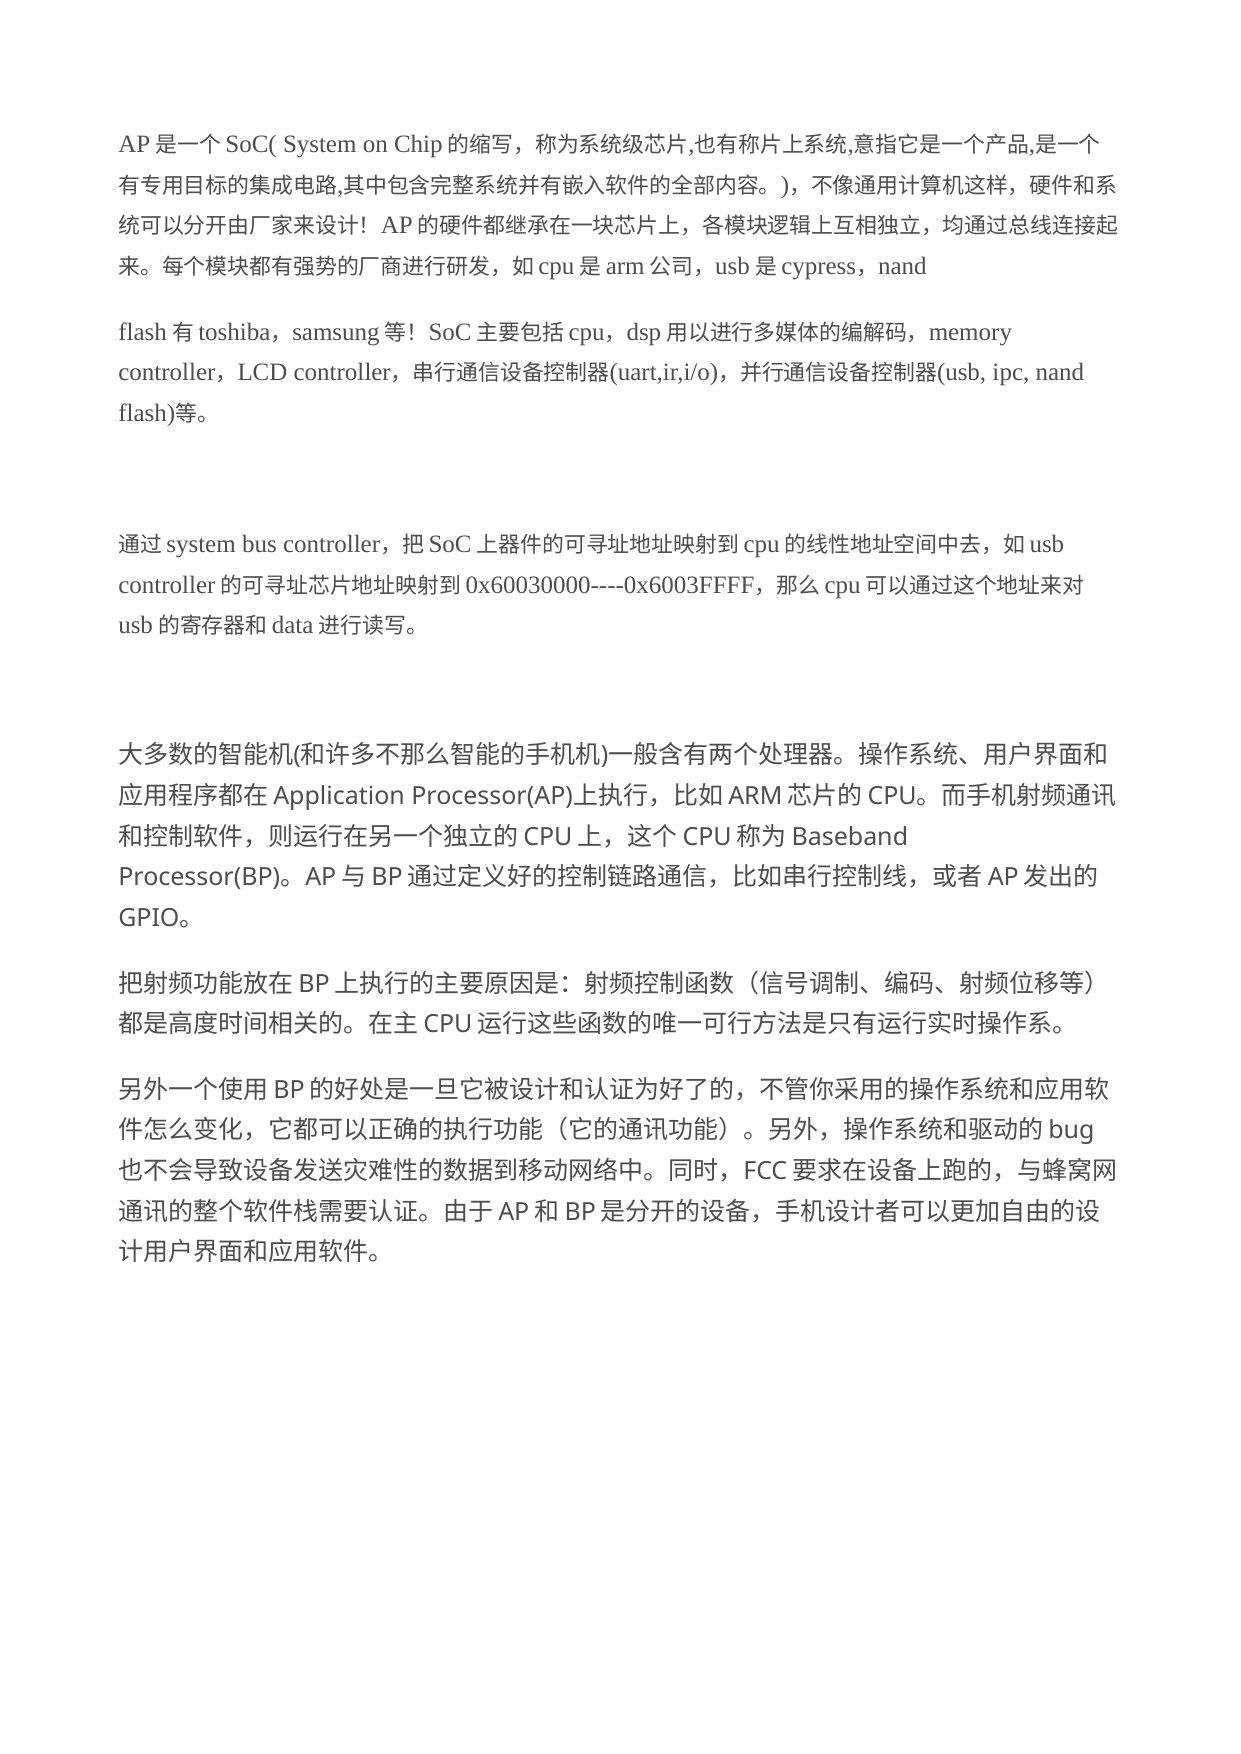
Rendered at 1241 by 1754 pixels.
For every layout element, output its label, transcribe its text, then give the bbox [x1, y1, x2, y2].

text 把射频功能放在BP上执行的主要原因是：射频控制函数（信号调制、编码、射频位移等）都是高度时间相关的。在主CPU运行这些函数的唯一可行方法是只有运行实时操作系。 [118, 959, 1122, 1040]
text flash有toshiba，samsung等！SoC主要包括cpu，dsp用以进行多媒体的编解码，memory controller，LCD controller，串行通信设备控制器(uart,ir,i/o)，并行通信设备控制器(usb, ipc, nand flash)等。 [118, 306, 1122, 427]
text 另外一个使用BP的好处是一旦它被设计和认证为好了的，不管你采用的操作系统和应用软件怎么变化，它都可以正确的执行功能（它的通讯功能）。另外，操作系统和驱动的bug也不会导致设备发送灾难性的数据到移动网络中。同时，FCC要求在设备上跑的，与蜂窝网通讯的整个软件栈需要认证。由于AP和BP是分开的设备，手机设计者可以更加自由的设计用户界面和应用软件。 [118, 1065, 1122, 1268]
text 大多数的智能机(和许多不那么智能的手机机)一般含有两个处理器。操作系统、用户界面和应用程序都在Application Processor(AP)上执行，比如ARM芯片的CPU。而手机射频通讯和控制软件，则运行在另一个独立的CPU上，这个CPU称为Baseband Processor(BP)。AP与BP通过定义好的控制链路通信，比如串行控制线，或者AP发出的GPIO。 [118, 731, 1122, 934]
text AP是一个SoC( System on Chip的缩写，称为系统级芯片,也有称片上系统,意指它是一个产品,是一个有专用目标的集成电路,其中包含完整系统并有嵌入软件的全部内容。)，不像通用计算机这样，硬件和系统可以分开由厂家来设计！AP的硬件都继承在一块芯片上，各模块逻辑上互相独立，均通过总线连接起来。每个模块都有强势的厂商进行研发，如cpu是arm公司，usb是cypress，nand [118, 118, 1122, 281]
text 通过system bus controller，把SoC上器件的可寻址地址映射到cpu的线性地址空间中去，如usb controller的可寻址芯片地址映射到0x60030000----0x6003FFFF，那么cpu可以通过这个地址来对usb的寄存器和data进行读写。 [118, 518, 1122, 640]
